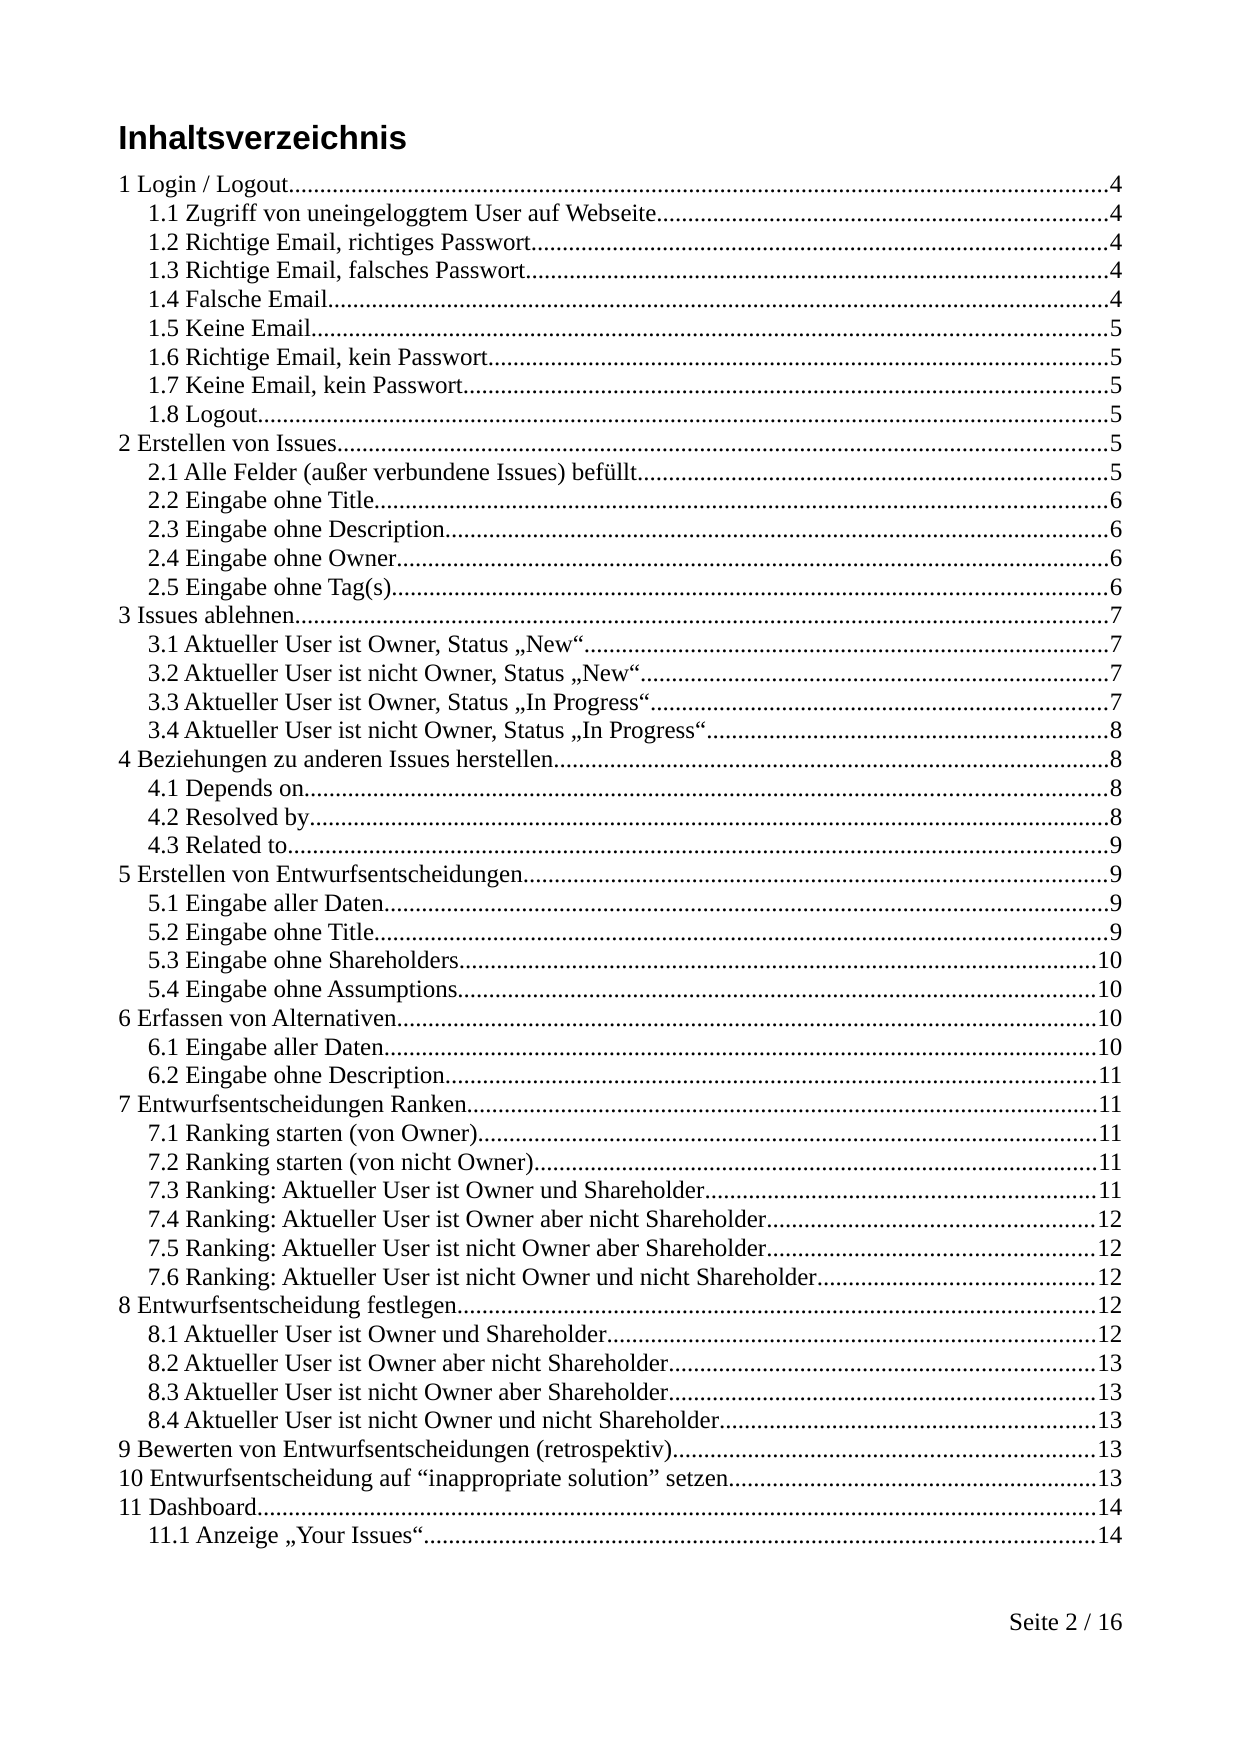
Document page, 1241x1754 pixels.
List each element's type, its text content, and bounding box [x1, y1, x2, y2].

text 5.3 Eingabe ohne Shareholders 10 [148, 945, 1122, 974]
text 2.1 Alle Felder (außer verbundene Issues) befüllt 5 [148, 457, 1122, 485]
text 1.2 Richtige Email, richtiges Passwort 4 [148, 227, 1122, 255]
text 4.3 Related to 9 [148, 830, 1122, 859]
text 3.3 Aktueller User ist Owner, Status „In Progress“ 7 [148, 687, 1122, 715]
text 6.1 Eingabe aller Daten 10 [148, 1032, 1122, 1060]
text 11.1 Anzeige „Your Issues“ 14 [148, 1520, 1122, 1549]
text 8.1 Aktueller User ist Owner und Shareholder 12 [148, 1319, 1122, 1348]
text 10 Entwurfsentscheidung auf “inappropriate solution” setzen 13 [118, 1463, 1122, 1492]
text 1.7 Keine Email, kein Passwort 5 [148, 370, 1122, 399]
text 3.1 Aktueller User ist Owner, Status „New“ 7 [148, 629, 1122, 658]
text 1.4 Falsche Email 4 [148, 284, 1122, 313]
text 1.1 Zugriff von uneingeloggtem User auf Webseite 4 [148, 198, 1122, 227]
text 8.4 Aktueller User ist nicht Owner und nicht Shareholder 13 [148, 1405, 1122, 1434]
subtitle Inhaltsverzeichnis [118, 118, 1122, 157]
text 3.4 Aktueller User ist nicht Owner, Status „In Progress“ 8 [148, 715, 1122, 744]
text 2.5 Eingabe ohne Tag(s) 6 [148, 572, 1122, 600]
text 1.6 Richtige Email, kein Passwort 5 [148, 342, 1122, 370]
text 6.2 Eingabe ohne Description 11 [148, 1060, 1122, 1089]
text 2.2 Eingabe ohne Title 6 [148, 485, 1122, 514]
text 5.1 Eingabe aller Daten 9 [148, 888, 1122, 917]
text 1.5 Keine Email 5 [148, 313, 1122, 342]
text 8.2 Aktueller User ist Owner aber nicht Shareholder 13 [148, 1348, 1122, 1377]
text 3 Issues ablehnen 7 [118, 600, 1122, 629]
text 7.4 Ranking: Aktueller User ist Owner aber nicht Shareholder 12 [148, 1204, 1122, 1233]
text 3.2 Aktueller User ist nicht Owner, Status „New“ 7 [148, 658, 1122, 687]
text 6 Erfassen von Alternativen 10 [118, 1003, 1122, 1032]
text 11 Dashboard 14 [118, 1492, 1122, 1520]
text 8.3 Aktueller User ist nicht Owner aber Shareholder 13 [148, 1377, 1122, 1405]
text 4.2 Resolved by 8 [148, 802, 1122, 830]
text 7 Entwurfsentscheidungen Ranken 11 [118, 1089, 1122, 1118]
text 9 Bewerten von Entwurfsentscheidungen (retrospektiv) 13 [118, 1434, 1122, 1463]
text 7.5 Ranking: Aktueller User ist nicht Owner aber Shareholder 12 [148, 1233, 1122, 1262]
text 5 Erstellen von Entwurfsentscheidungen 9 [118, 859, 1122, 888]
text 1.3 Richtige Email, falsches Passwort 4 [148, 255, 1122, 284]
text 4 Beziehungen zu anderen Issues herstellen 8 [118, 744, 1122, 773]
text 1.8 Logout 5 [148, 399, 1122, 428]
text 7.6 Ranking: Aktueller User ist nicht Owner und nicht Shareholder 12 [148, 1262, 1122, 1290]
text 2 Erstellen von Issues 5 [118, 428, 1122, 457]
text 1 Login / Logout 4 [118, 169, 1122, 198]
text 4.1 Depends on 8 [148, 773, 1122, 802]
text 5.2 Eingabe ohne Title 9 [148, 917, 1122, 945]
text 7.3 Ranking: Aktueller User ist Owner und Shareholder 11 [148, 1175, 1122, 1204]
text 7.2 Ranking starten (von nicht Owner) 11 [148, 1147, 1122, 1175]
text 2.3 Eingabe ohne Description 6 [148, 514, 1122, 543]
text 2.4 Eingabe ohne Owner 6 [148, 543, 1122, 572]
text 8 Entwurfsentscheidung festlegen 12 [118, 1290, 1122, 1319]
text 5.4 Eingabe ohne Assumptions 10 [148, 974, 1122, 1003]
text 7.1 Ranking starten (von Owner) 11 [148, 1118, 1122, 1147]
